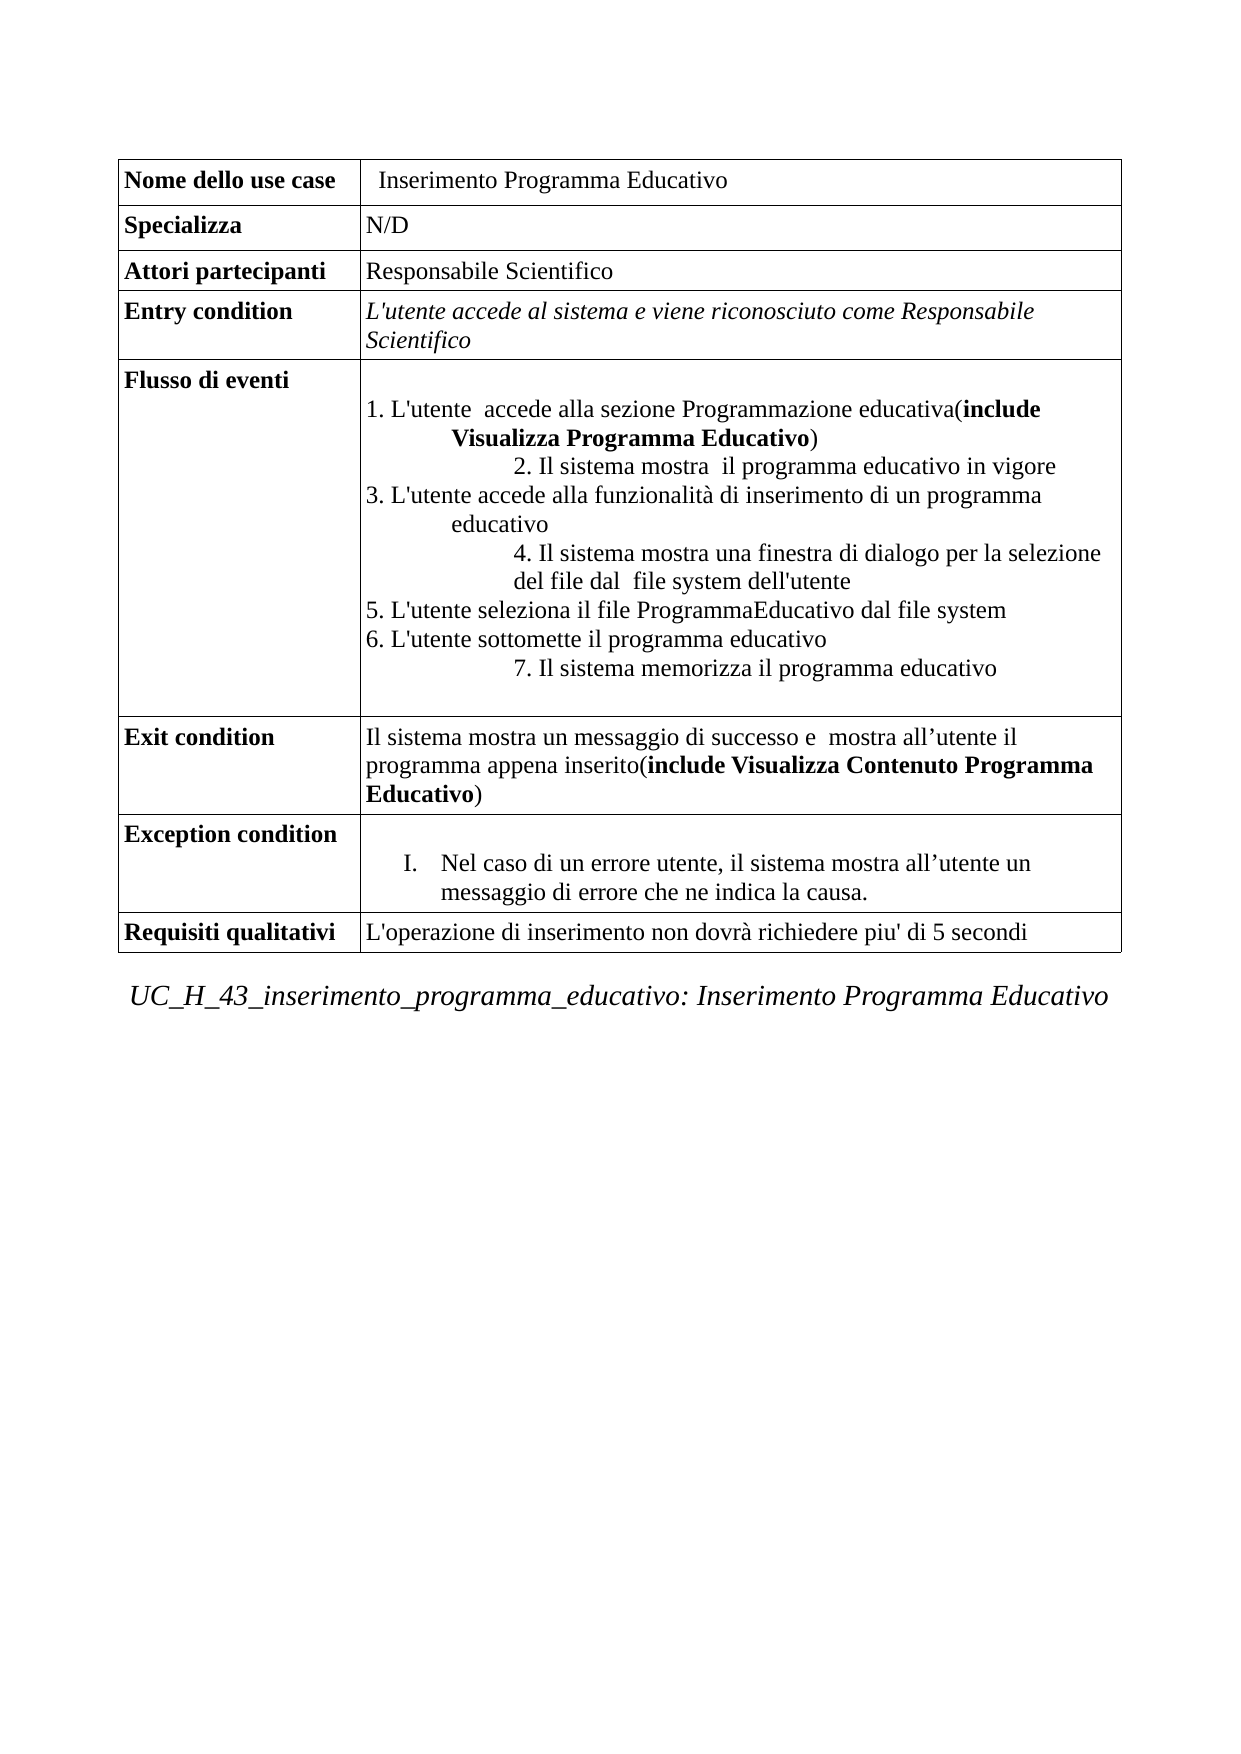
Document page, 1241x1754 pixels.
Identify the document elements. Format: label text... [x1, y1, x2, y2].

table_header Nome dello use case [119, 160, 360, 205]
table_cell Attori partecipanti [119, 251, 360, 290]
table_cell L'utente accede alla sezione Programmazione educativa(include Visualizza Programma Educativo) Il sistema mostra il programma educativo in vigore L'utente accede alla funzionalità di inserimento di un programma educativo Il sistema mostra una finestra di dialogo per la selezione del file dal file system dell'utente L'utente seleziona il file ProgrammaEducativo dal file system L'utente sottomette il programma educativo Il sistema memorizza il programma educativo [361, 360, 1121, 716]
table_cell Exception condition [119, 815, 360, 912]
text UC_H_43_inserimento_programma_educativo: Inserimento Programma Educativo [118, 978, 1122, 1012]
table_cell Il sistema mostra un messaggio di successo e mostra all’utente il programma appena inserito(include Visualizza Contenuto Programma Educativo) [361, 717, 1121, 814]
table_cell Nel caso di un errore utente, il sistema mostra all’utente un messaggio di errore che ne indica la causa. [361, 815, 1121, 912]
table_cell Entry condition [119, 291, 360, 359]
table_cell L'utente accede al sistema e viene riconosciuto come Responsabile Scientifico [361, 291, 1121, 359]
table_header Inserimento Programma Educativo [361, 160, 1121, 205]
table_cell Requisiti qualitativi [119, 913, 360, 952]
table_cell L'operazione di inserimento non dovrà richiedere piu' di 5 secondi [361, 913, 1121, 952]
table_cell Flusso di eventi [119, 360, 360, 716]
table_cell Exit condition [119, 717, 360, 814]
table_cell Specializza [119, 206, 360, 250]
table_cell Responsabile Scientifico [361, 251, 1121, 290]
table_cell N/D [361, 206, 1121, 250]
